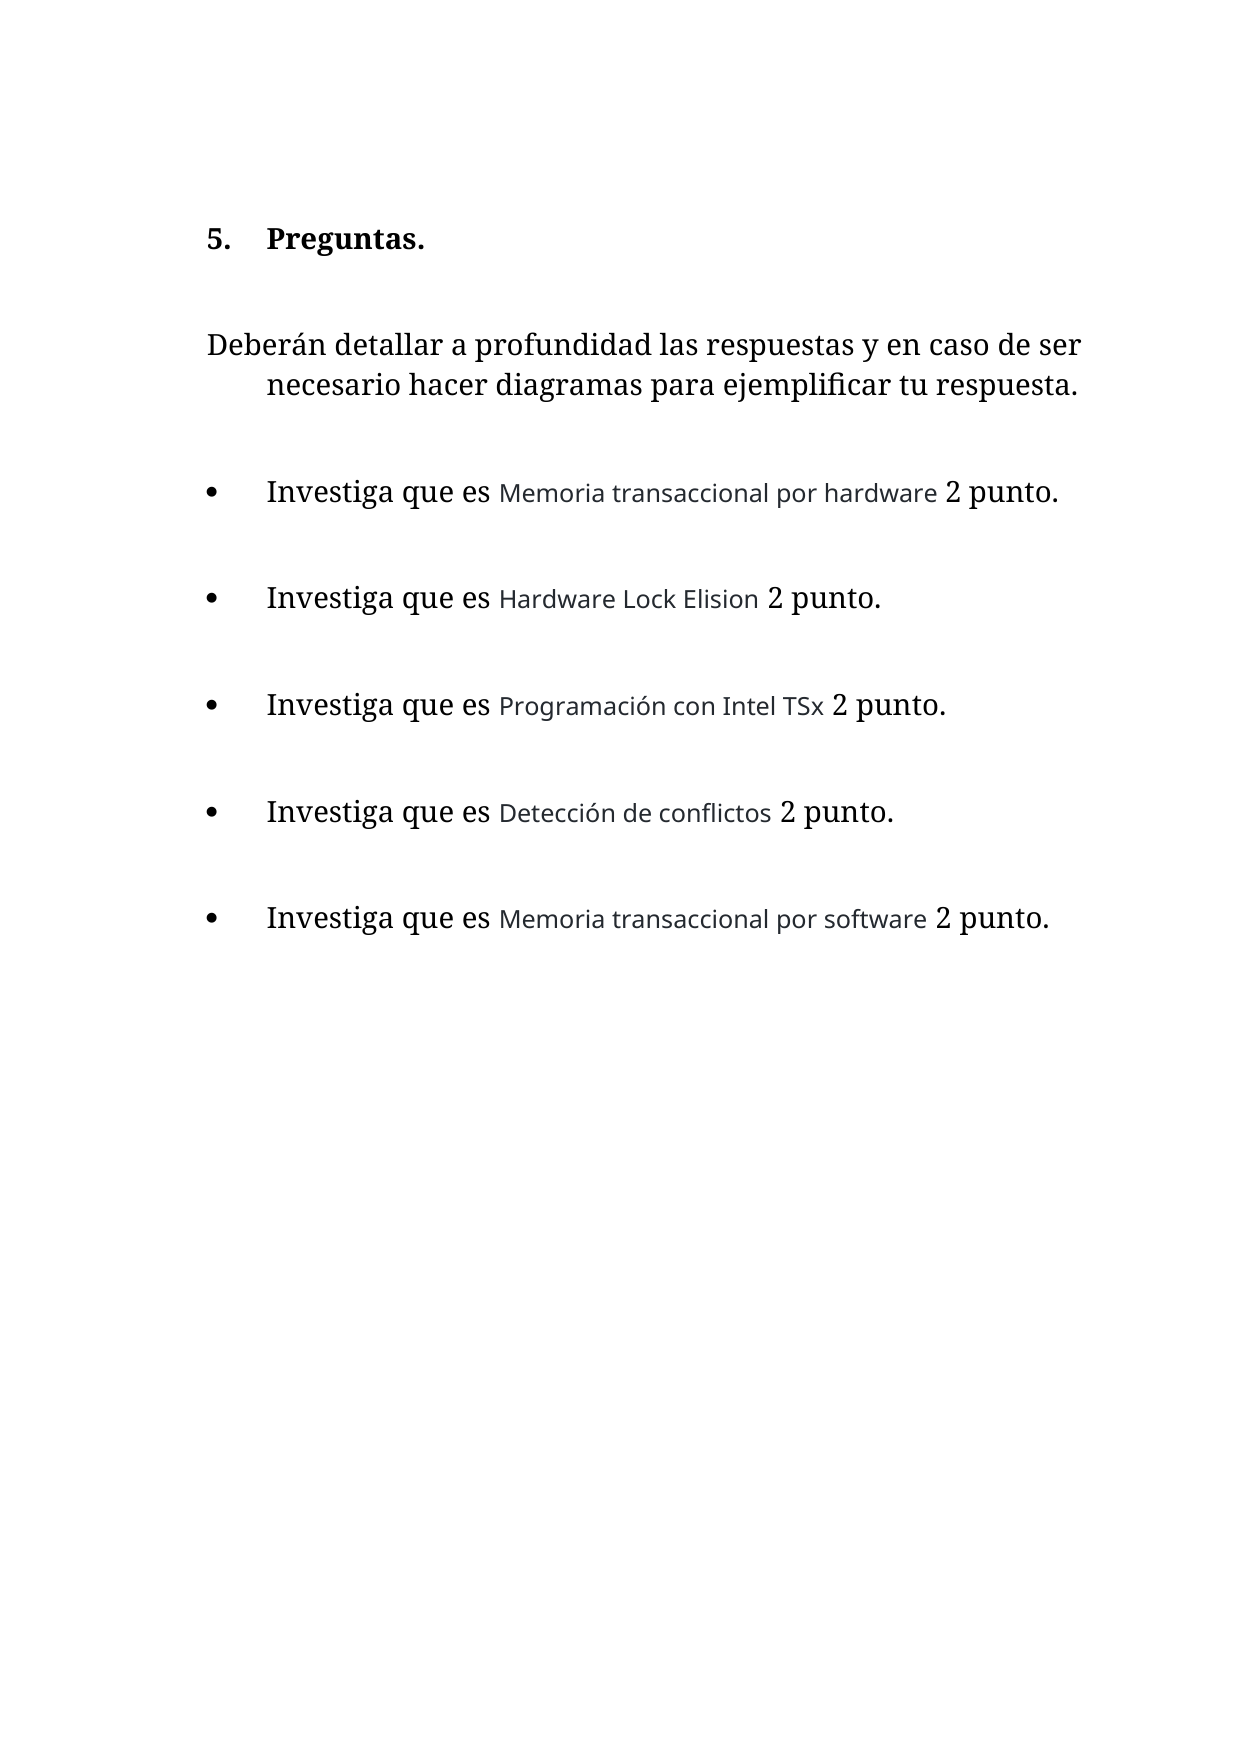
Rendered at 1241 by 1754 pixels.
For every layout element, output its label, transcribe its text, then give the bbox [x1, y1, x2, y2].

subtitle Investiga que es Detección de conflictos 2 punto. [207, 791, 1198, 831]
subtitle Investiga que es Programación con Intel TSx 2 punto. [207, 684, 1198, 724]
subtitle Preguntas. [207, 218, 1198, 258]
subtitle Investiga que es Memoria transaccional por software 2 punto. [207, 898, 1198, 937]
subtitle Investiga que es Memoria transaccional por hardware 2 punto. [207, 471, 1198, 511]
subtitle Deberán detallar a profundidad las respuestas y en caso de ser necesario hacer diagramas para ejemplificar tu respuesta. [207, 325, 1198, 404]
subtitle Investiga que es Hardware Lock Elision 2 punto. [207, 578, 1198, 617]
